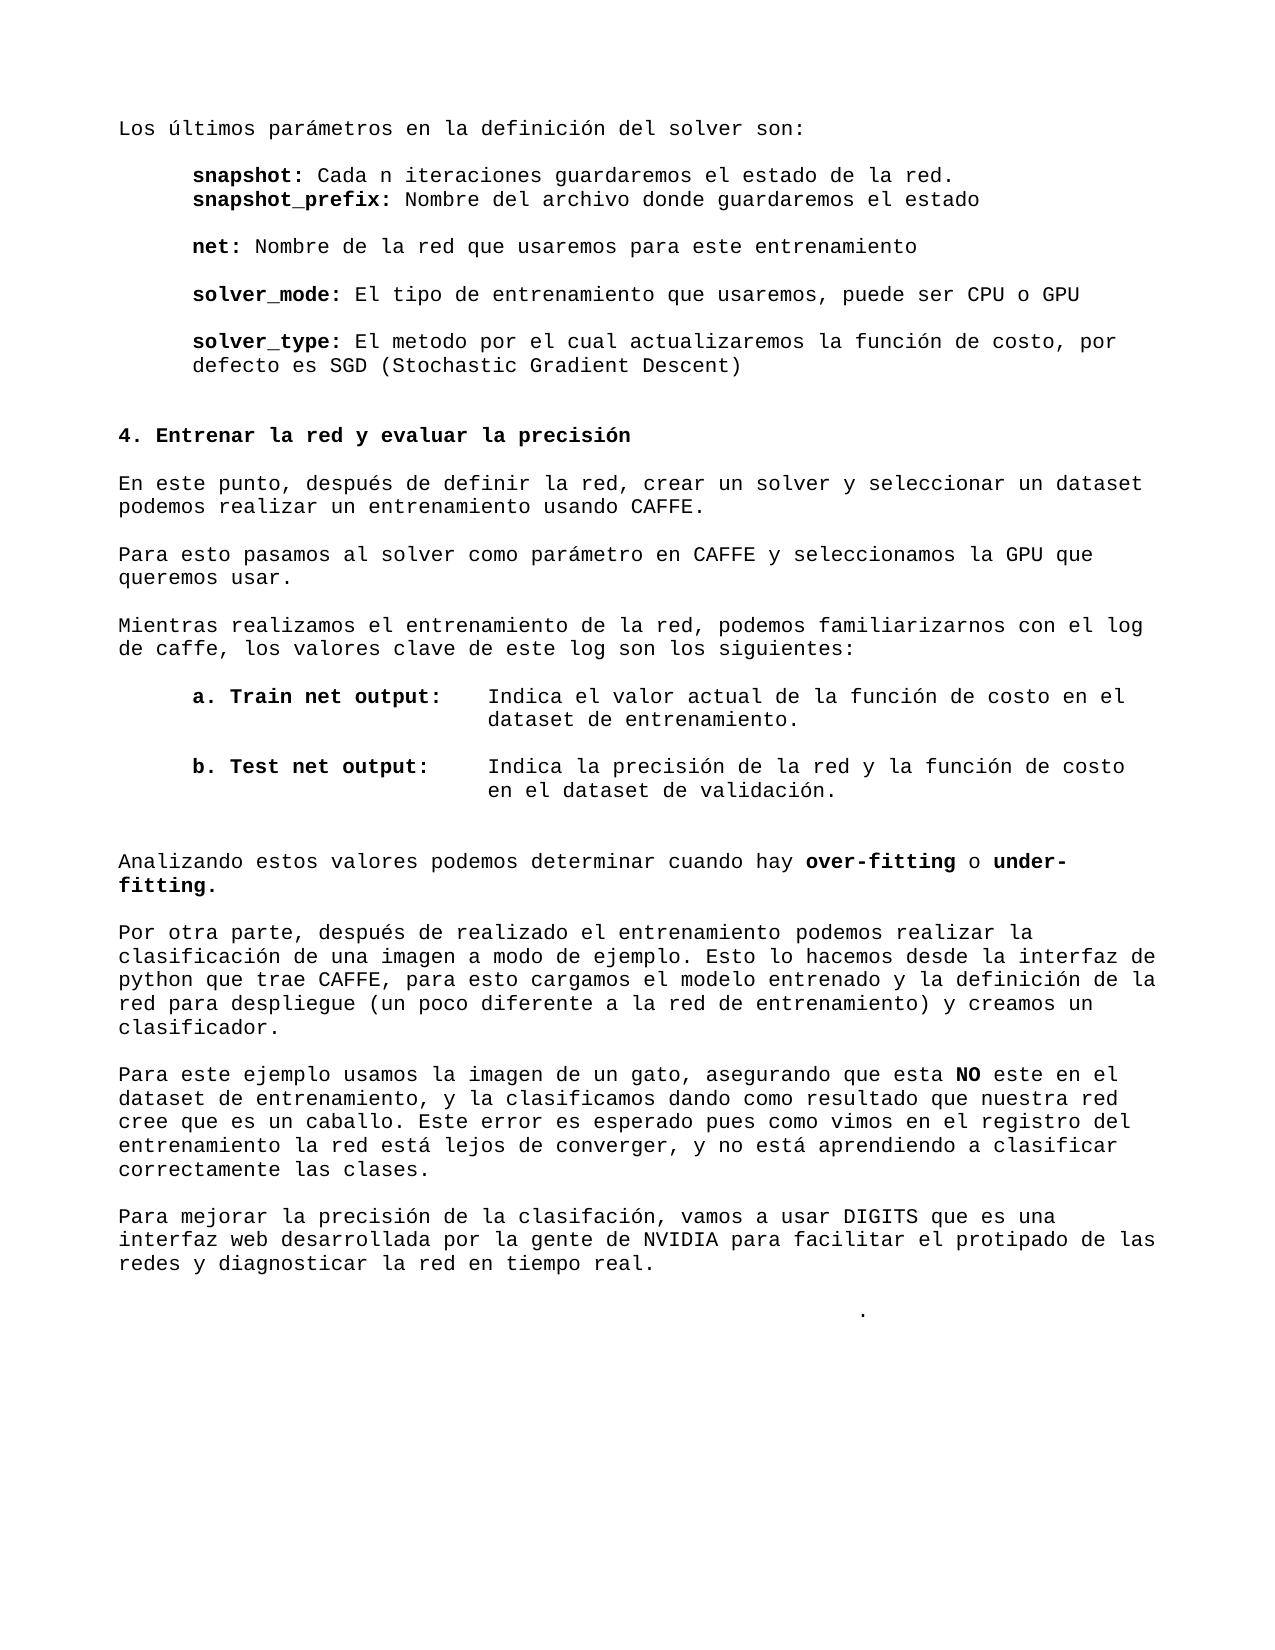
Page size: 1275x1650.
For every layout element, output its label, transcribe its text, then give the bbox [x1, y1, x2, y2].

text Para este ejemplo usamos la imagen de un gato, asegurando que esta NO este en el dataset de entrenamiento, y la clasificamos dando como resultado que nuestra red cree que es un caballo. Este error es esperado pues como vimos en el registro del entrenamiento la red está lejos de converger, y no está aprendiendo a clasificar correctamente las clases. [118, 1064, 1157, 1182]
text Para esto pasamos al solver como parámetro en CAFFE y seleccionamos la GPU que queremos usar. [118, 544, 1157, 591]
text net: Nombre de la red que usaremos para este entrenamiento [118, 236, 1157, 260]
text . [118, 1300, 1157, 1324]
text b. Test net output: Indica la precisión de la red y la función de costo en el dataset de validación. [118, 757, 1157, 804]
text En este punto, después de definir la red, crear un solver y seleccionar un dataset podemos realizar un entrenamiento usando CAFFE. [118, 473, 1157, 520]
text 4. Entrenar la red y evaluar la precisión [118, 426, 1157, 449]
text Los últimos parámetros en la definición del solver son: [118, 118, 1157, 142]
text Analizando estos valores podemos determinar cuando hay over-fitting o under-fitting. [118, 851, 1157, 898]
text snapshot: Cada n iteraciones guardaremos el estado de la red. [118, 165, 1157, 189]
text Para mejorar la precisión de la clasifación, vamos a usar DIGITS que es una interfaz web desarrollada por la gente de NVIDIA para facilitar el protipado de las redes y diagnosticar la red en tiempo real. [118, 1206, 1157, 1277]
text a. Train net output: Indica el valor actual de la función de costo en el dataset de entrenamiento. [118, 686, 1157, 733]
text Por otra parte, después de realizado el entrenamiento podemos realizar la clasificación de una imagen a modo de ejemplo. Esto lo hacemos desde la interfaz de python que trae CAFFE, para esto cargamos el modelo entrenado y la definición de la red para despliegue (un poco diferente a la red de entrenamiento) y creamos un clasificador. [118, 922, 1157, 1040]
text Mientras realizamos el entrenamiento de la red, podemos familiarizarnos con el log de caffe, los valores clave de este log son los siguientes: [118, 615, 1157, 662]
text snapshot_prefix: Nombre del archivo donde guardaremos el estado [118, 189, 1157, 213]
text solver_type: El metodo por el cual actualizaremos la función de costo, por defecto es SGD (Stochastic Gradient Descent) [118, 331, 1157, 378]
text solver_mode: El tipo de entrenamiento que usaremos, puede ser CPU o GPU [118, 284, 1157, 307]
